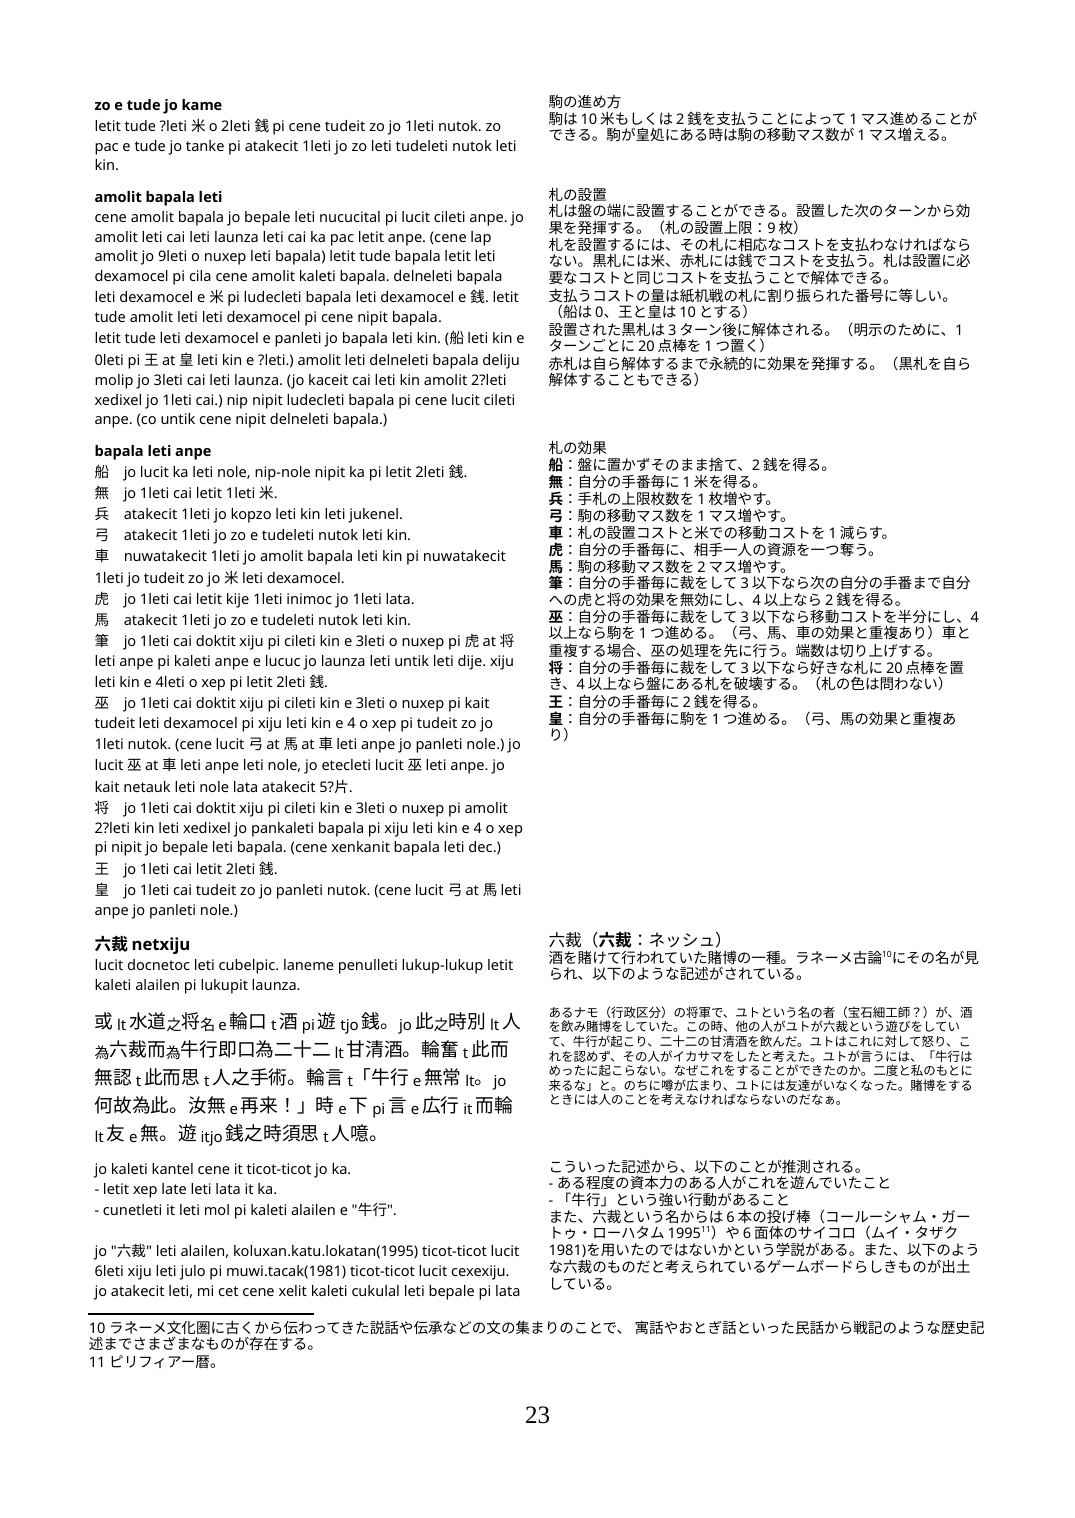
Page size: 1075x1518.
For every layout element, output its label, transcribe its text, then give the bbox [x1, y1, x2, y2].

table_cell 或lt水道之将名e輪口t酒pi遊tjo銭。jo此之時別lt人為六裁而為牛行即口為二十二lt甘清酒。輪奮t此而無認t此而思t人之手術。輪言t「牛行e無常lt。jo何故為此。汝無e再来！」時e下pi言e広行it而輪lt友e無。遊itjo銭之時須思t人噫。 [89, 1001, 531, 1153]
table_cell こういった記述から、以下のことが推測される。 - ある程度の資本力のある人がこれを遊んでいたこと - 「牛行」という強い行動があること また、六裁という名からは6本の投げ棒（コールーシャム・ガートゥ・ローハタム1995）や6面体のサイコロ（ムイ・タザク1981)を用いたのではないかという学説がある。また、以下のような六裁のものだと考えられているゲームボードらしきものが出土している。 [543, 1153, 985, 1306]
table_cell [532, 925, 542, 1001]
table_cell 札の効果 船：盤に置かずそのまま捨て、2銭を得る。 無：自分の手番毎に1米を得る。 兵：手札の上限枚数を1枚増やす。 弓：駒の移動マス数を1マス増やす。 車：札の設置コストと米での移動コストを1減らす。 虎：自分の手番毎に、相手一人の資源を一つ奪う。 馬：駒の移動マス数を2マス増やす。 筆：自分の手番毎に裁をして3以下なら次の自分の手番まで自分への虎と将の効果を無効にし、4以上なら2銭を得る。 巫：自分の手番毎に裁をして3以下なら移動コストを半分にし、4以上なら駒を1つ進める。（弓、馬、車の効果と重複あり）車と重複する場合、巫の処理を先に行う。端数は切り上げする。 将：自分の手番毎に裁をして3以下なら好きな札に20点棒を置き、4以上なら盤にある札を破壊する。（札の色は問わない） 王：自分の手番毎に2銭を得る。 皇：自分の手番毎に駒を1つ進める。（弓、馬の効果と重複あり） [543, 435, 985, 925]
table_cell あるナモ（行政区分）の将軍で、ユトという名の者（宝石細工師？）が、酒を飲み賭博をしていた。この時、他の人がユトが六裁という遊びをしていて、牛行が起こり、二十二の甘清酒を飲んだ。ユトはこれに対して怒り、これを認めず、その人がイカサマをしたと考えた。ユトが言うには、「牛行はめったに起こらない。なぜこれをすることができたのか。二度と私のもとに来るな」と。のちに噂が広まり、ユトには友達がいなくなった。賭博をするときには人のことを考えなければならないのだなぁ。 [543, 1001, 985, 1153]
table_cell [532, 89, 542, 181]
table_cell [532, 435, 542, 925]
table_cell 駒の進め方 駒は10米もしくは2銭を支払うことによって1マス進めることができる。駒が皇処にある時は駒の移動マス数が1マス増える。 [543, 89, 985, 181]
table_cell [532, 181, 542, 435]
table_cell 六裁（六裁：ネッシュ） 酒を賭けて行われていた賭博の一種。ラネーメ古論にその名が見られ、以下のような記述がされている。 [543, 925, 985, 1001]
table_cell [532, 1153, 542, 1306]
table_cell 札の設置 札は盤の端に設置することができる。設置した次のターンから効果を発揮する。（札の設置上限：9枚） 札を設置するには、その札に相応なコストを支払わなければならない。黒札には米、赤札には銭でコストを支払う。札は設置に必要なコストと同じコストを支払うことで解体できる。 支払うコストの量は紙机戦の札に割り振られた番号に等しい。（船は0、王と皇は10とする） 設置された黒札は3ターン後に解体される。（明示のために、1ターンごとに20点棒を1つ置く） 赤札は自ら解体するまで永続的に効果を発揮する。（黒札を自ら解体することもできる） [543, 181, 985, 435]
table_cell jo kaleti kantel cene it ticot-ticot jo ka. - letit xep late leti lata it ka. - cunetleti it leti mol pi kaleti alailen e "牛行". jo "六裁" leti alailen, koluxan.katu.lokatan(1995) ticot-ticot lucit 6leti xiju leti julo pi muwi.tacak(1981) ticot-ticot lucit cexexiju. jo atakecit leti, mi cet cene xelit kaleti cukulal leti bepale pi lata [89, 1153, 531, 1306]
table_cell zo e tude jo kame letit tude ?leti 米 o 2leti 銭 pi cene tudeit zo jo 1leti nutok. zo pac e tude jo tanke pi atakecit 1leti jo zo leti tudeleti nutok leti kin. [89, 89, 531, 181]
table_cell 六裁 netxiju lucit docnetoc leti cubelpic. laneme penulleti lukup-lukup letit kaleti alailen pi lukupit launza. [89, 925, 531, 1001]
table_cell amolit bapala leti cene amolit bapala jo bepale leti nucucital pi lucit cileti anpe. jo amolit leti cai leti launza leti cai ka pac letit anpe. (cene lap amolit jo 9leti o nuxep leti bapala) letit tude bapala letit leti dexamocel pi cila cene amolit kaleti bapala. delneleti bapala leti dexamocel e 米 pi ludecleti bapala leti dexamocel e 銭. letit tude amolit leti leti dexamocel pi cene nipit bapala. letit tude leti dexamocel e panleti jo bapala leti kin. (船 leti kin e 0leti pi 王 at 皇 leti kin e ?leti.) amolit leti delneleti bapala deliju molip jo 3leti cai leti launza. (jo kaceit cai leti kin amolit 2?leti xedixel jo 1leti cai.) nip nipit ludecleti bapala pi cene lucit cileti anpe. (co untik cene nipit delneleti bapala.) [89, 181, 531, 435]
table_cell [532, 1001, 542, 1153]
table_cell bapala leti anpe 船 jo lucit ka leti nole, nip-nole nipit ka pi letit 2leti 銭. 無 jo 1leti cai letit 1leti 米. 兵 atakecit 1leti jo kopzo leti kin leti jukenel. 弓 atakecit 1leti jo zo e tudeleti nutok leti kin. 車 nuwatakecit 1leti jo amolit bapala leti kin pi nuwatakecit 1leti jo tudeit zo jo 米 leti dexamocel. 虎 jo 1leti cai letit kije 1leti inimoc jo 1leti lata. 馬 atakecit 1leti jo zo e tudeleti nutok leti kin. 筆 jo 1leti cai doktit xiju pi cileti kin e 3leti o nuxep pi 虎 at 将 leti anpe pi kaleti anpe e lucuc jo launza leti untik leti dije. xiju leti kin e 4leti o xep pi letit 2leti 銭. 巫 jo 1leti cai doktit xiju pi cileti kin e 3leti o nuxep pi kait tudeit leti dexamocel pi xiju leti kin e 4 o xep pi tudeit zo jo 1leti nutok. (cene lucit 弓 at 馬 at 車 leti anpe jo panleti nole.) jo lucit 巫 at 車 leti anpe leti nole, jo etecleti lucit 巫 leti anpe. jo kait netauk leti nole lata atakecit 5?片. 将 jo 1leti cai doktit xiju pi cileti kin e 3leti o nuxep pi amolit 2?leti kin leti xedixel jo pankaleti bapala pi xiju leti kin e 4 o xep pi nipit jo bepale leti bapala. (cene xenkanit bapala leti dec.) 王 jo 1leti cai letit 2leti 銭. 皇 jo 1leti cai tudeit zo jo panleti nutok. (cene lucit 弓 at 馬 leti anpe jo panleti nole.) [89, 435, 531, 925]
